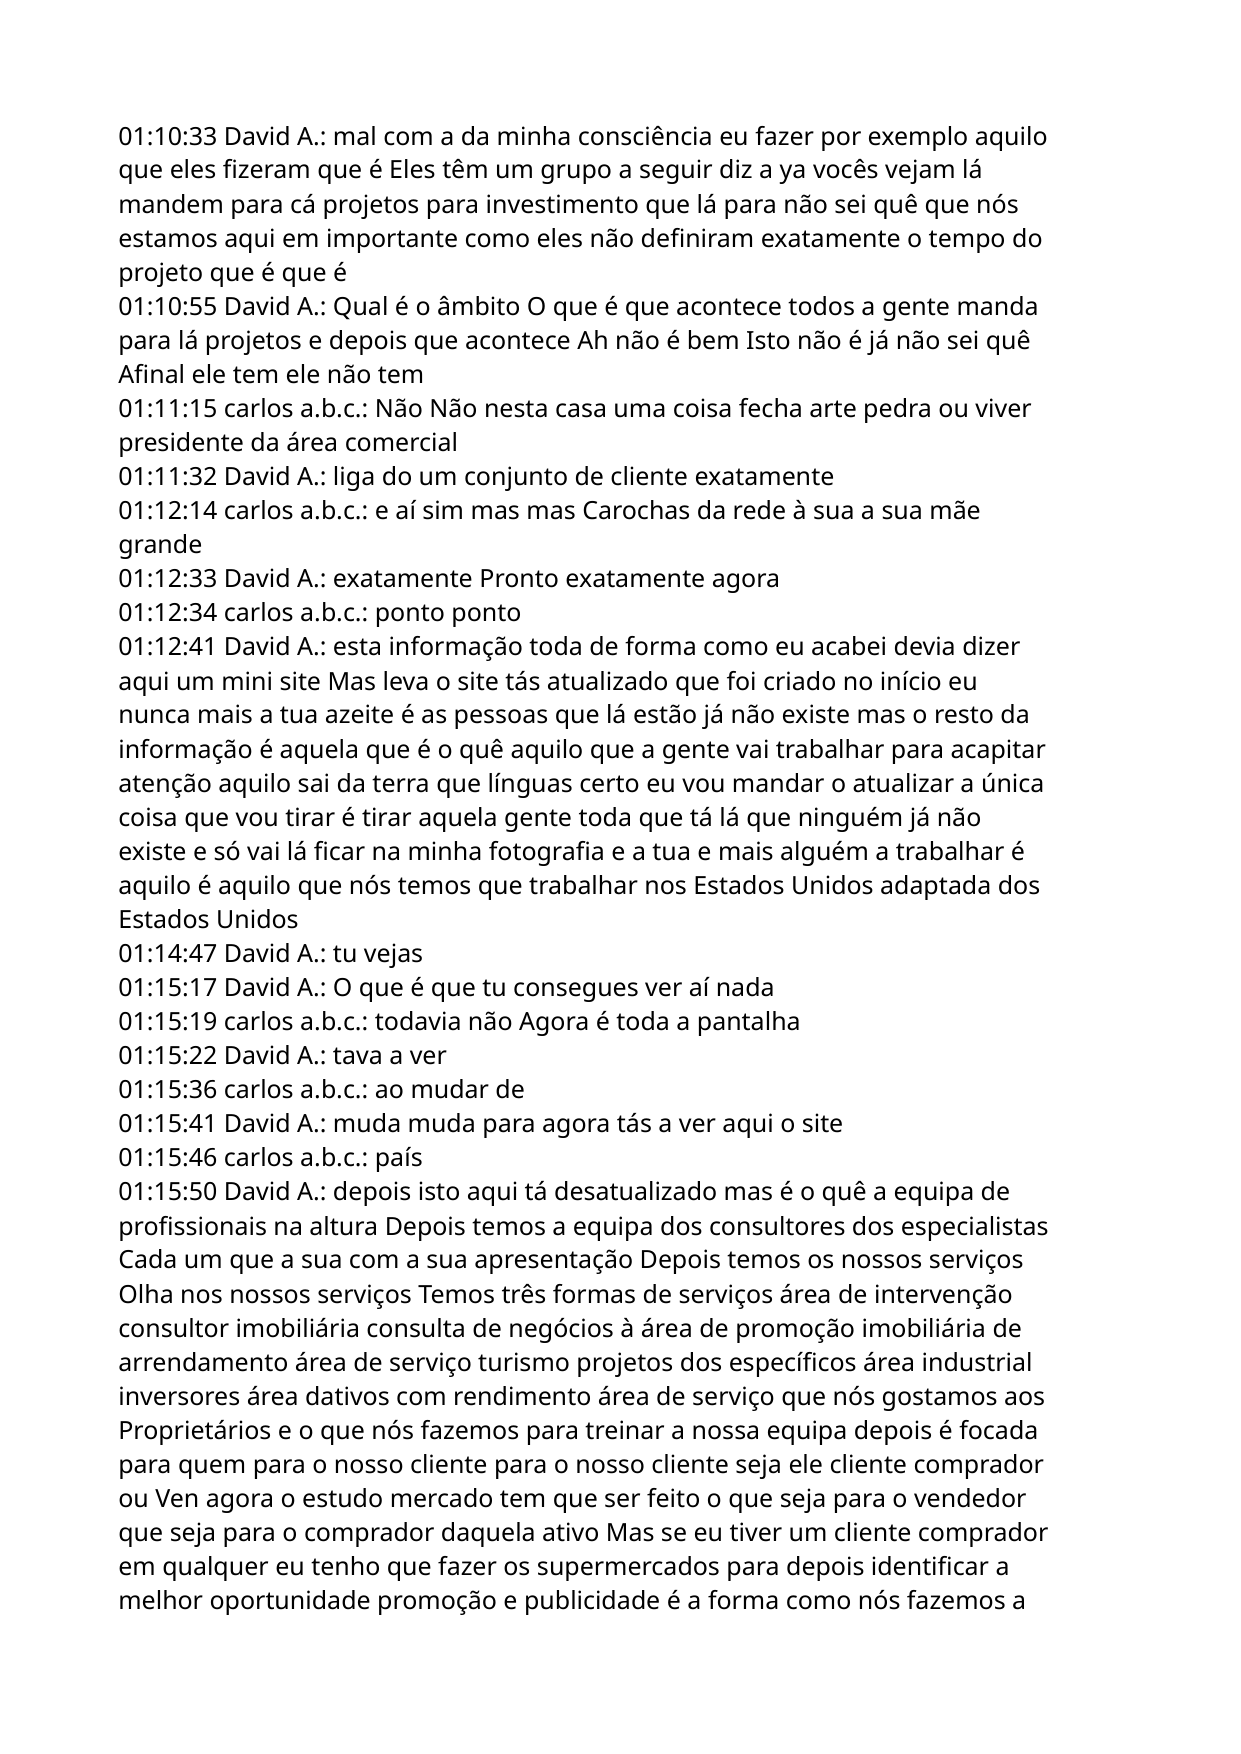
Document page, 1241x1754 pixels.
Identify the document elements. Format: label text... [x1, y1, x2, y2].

table_cell 01:10:33 David A.: mal com a da minha consciência eu fazer por exemplo aquilo que eles fizeram que é Eles têm um grupo a seguir diz a ya vocês vejam lá mandem para cá projetos para investimento que lá para não sei quê que nós estamos aqui em importante como eles não definiram exatamente o tempo do projeto que é que é 01:10:55 David A.: Qual é o âmbito O que é que acontece todos a gente manda para lá projetos e depois que acontece Ah não é bem Isto não é já não sei quê Afinal ele tem ele não tem 01:11:15 carlos a.b.c.: Não Não nesta casa uma coisa fecha arte pedra ou viver presidente da área comercial 01:11:32 David A.: liga do um conjunto de cliente exatamente 01:12:14 carlos a.b.c.: e aí sim mas mas Carochas da rede à sua a sua mãe grande 01:12:33 David A.: exatamente Pronto exatamente agora 01:12:34 carlos a.b.c.: ponto ponto 01:12:41 David A.: esta informação toda de forma como eu acabei devia dizer aqui um mini site Mas leva o site tás atualizado que foi criado no início eu nunca mais a tua azeite é as pessoas que lá estão já não existe mas o resto da informação é aquela que é o quê aquilo que a gente vai trabalhar para acapitar atenção aquilo sai da terra que línguas certo eu vou mandar o atualizar a única coisa que vou tirar é tirar aquela gente toda que tá lá que ninguém já não existe e só vai lá ficar na minha fotografia e a tua e mais alguém a trabalhar é aquilo é aquilo que nós temos que trabalhar nos Estados Unidos adaptada dos Estados Unidos 01:14:47 David A.: tu vejas 01:15:17 David A.: O que é que tu consegues ver aí nada 01:15:19 carlos a.b.c.: todavia não Agora é toda a pantalha 01:15:22 David A.: tava a ver 01:15:36 carlos a.b.c.: ao mudar de 01:15:41 David A.: muda muda para agora tás a ver aqui o site 01:15:46 carlos a.b.c.: país 01:15:50 David A.: depois isto aqui tá desatualizado mas é o quê a equipa de profissionais na altura Depois temos a equipa dos consultores dos especialistas Cada um que a sua com a sua apresentação Depois temos os nossos serviços Olha nos nossos serviços Temos três formas de serviços área de intervenção consultor imobiliária consulta de negócios à área de promoção imobiliária de arrendamento área de serviço turismo projetos dos específicos área industrial inversores área dativos com rendimento área de serviço que nós gostamos aos Proprietários e o que nós fazemos para treinar a nossa equipa depois é focada para quem para o nosso cliente para o nosso cliente seja ele cliente comprador ou Ven agora o estudo mercado tem que ser feito o que seja para o vendedor que seja para o comprador daquela ativo Mas se eu tiver um cliente comprador em qualquer eu tenho que fazer os supermercados para depois identificar a melhor oportunidade promoção e publicidade é a forma como nós fazemos a [118, 118, 1122, 1617]
